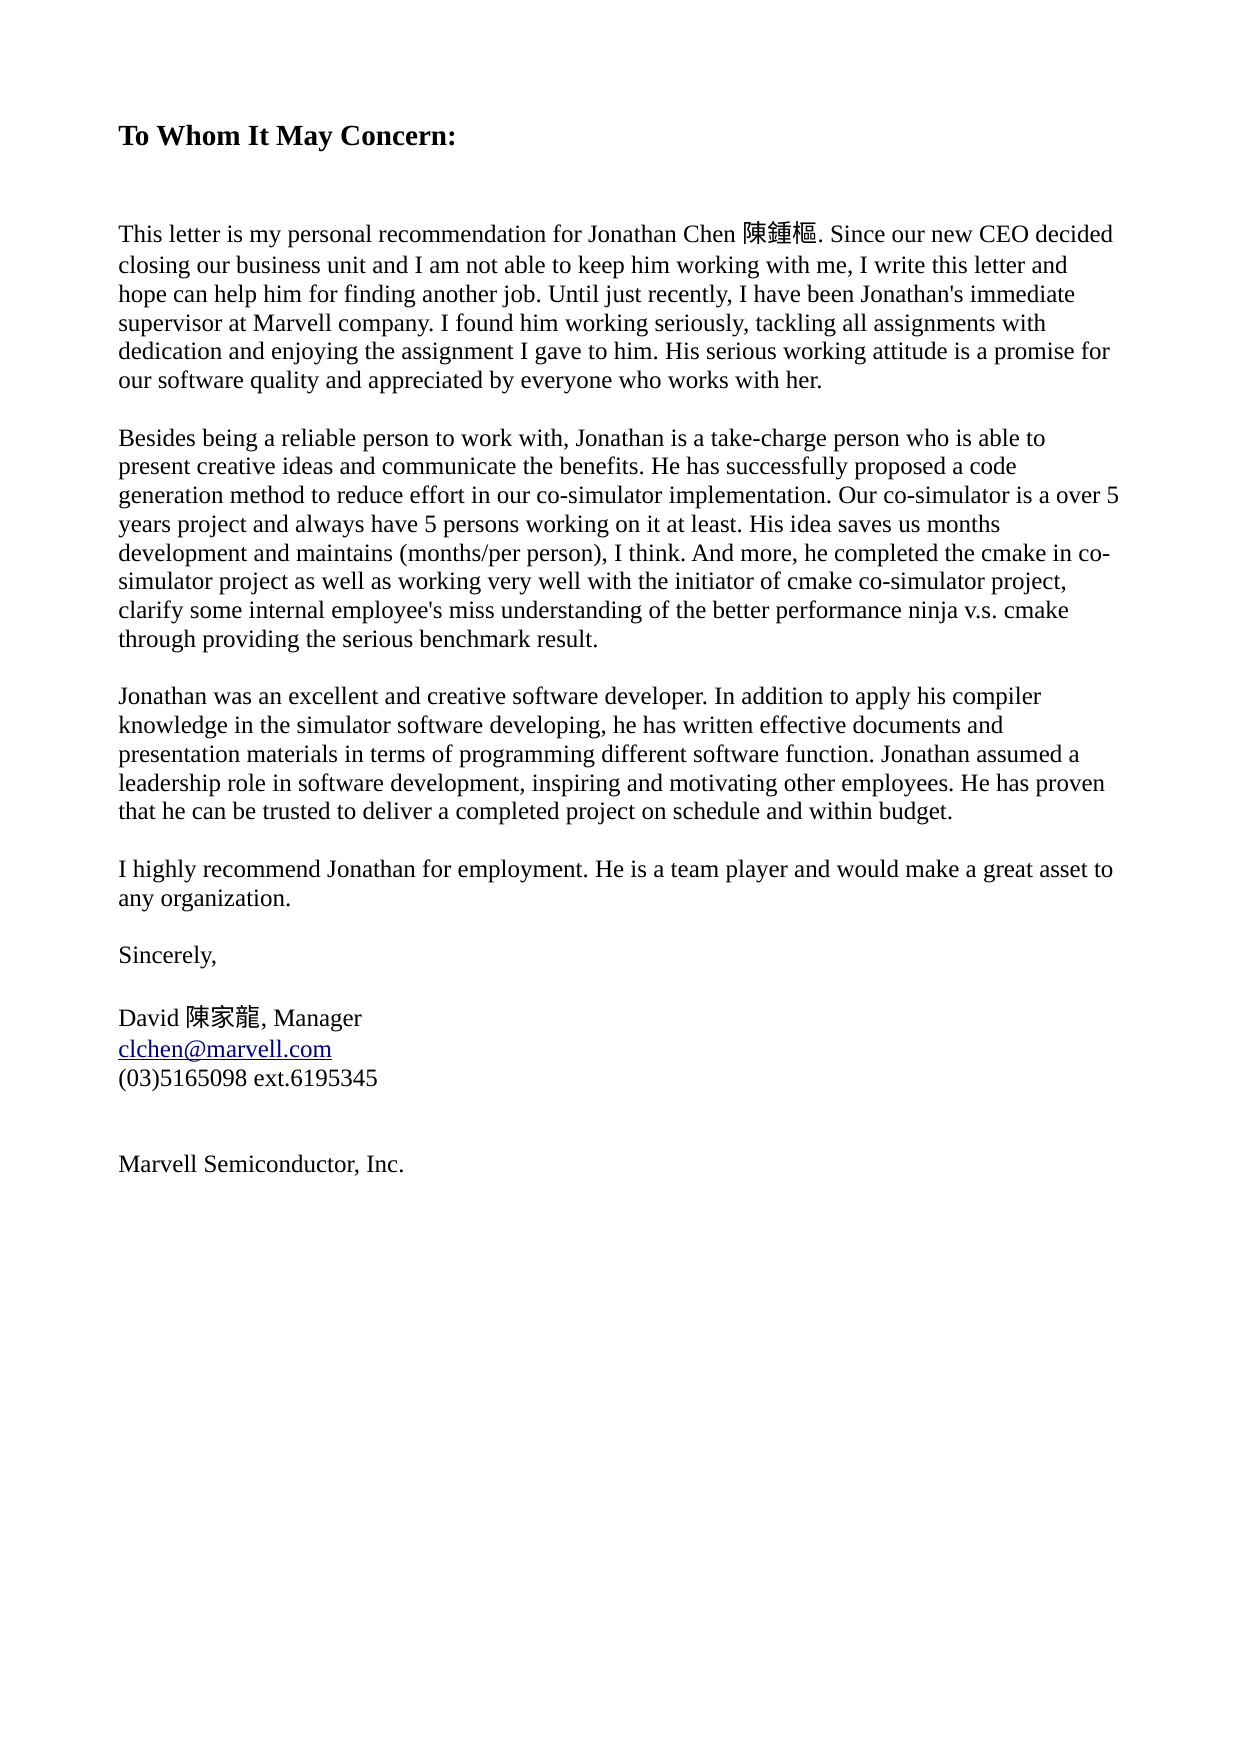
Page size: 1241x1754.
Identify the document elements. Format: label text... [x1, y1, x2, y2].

text Marvell Semiconductor, Inc. [118, 1149, 1122, 1178]
text clchen@marvell.com [118, 1034, 1122, 1063]
text David 陳家龍, Manager [118, 998, 1122, 1034]
text This letter is my personal recommendation for Jonathan Chen 陳鍾樞. Since our new CEO decided closing our business unit and I am not able to keep him working with me, I write this letter and hope can help him for finding another job. Until just recently, I have been Jonathan's immediate supervisor at Marvell company. I found him working seriously, tackling all assignments with dedication and enjoying the assignment I gave to him. His serious working attitude is a promise for our software quality and appreciated by everyone who works with her. [118, 214, 1122, 394]
text Besides being a reliable person to work with, Jonathan is a take-charge person who is able to present creative ideas and communicate the benefits. He has successfully proposed a code generation method to reduce effort in our co-simulator implementation. Our co-simulator is a over 5 years project and always have 5 persons working on it at least. His idea saves us months development and maintains (months/per person), I think. And more, he completed the cmake in co-simulator project as well as working very well with the initiator of cmake co-simulator project, clarify some internal employee's miss understanding of the better performance ninja v.s. cmake through providing the serious benchmark result. [118, 423, 1122, 653]
text (03)5165098 ext.6195345 [118, 1063, 1122, 1091]
text Jonathan was an excellent and creative software developer. In addition to apply his compiler knowledge in the simulator software developing, he has written effective documents and presentation materials in terms of programming different software function. Jonathan assumed a leadership role in software development, inspiring and motivating other employees. He has proven that he can be trusted to deliver a completed project on schedule and within budget. [118, 681, 1122, 825]
text To Whom It May Concern: [118, 118, 1122, 152]
text I highly recommend Jonathan for employment. He is a team player and would make a great asset to any organization. [118, 854, 1122, 911]
text Sincerely, [118, 940, 1122, 969]
